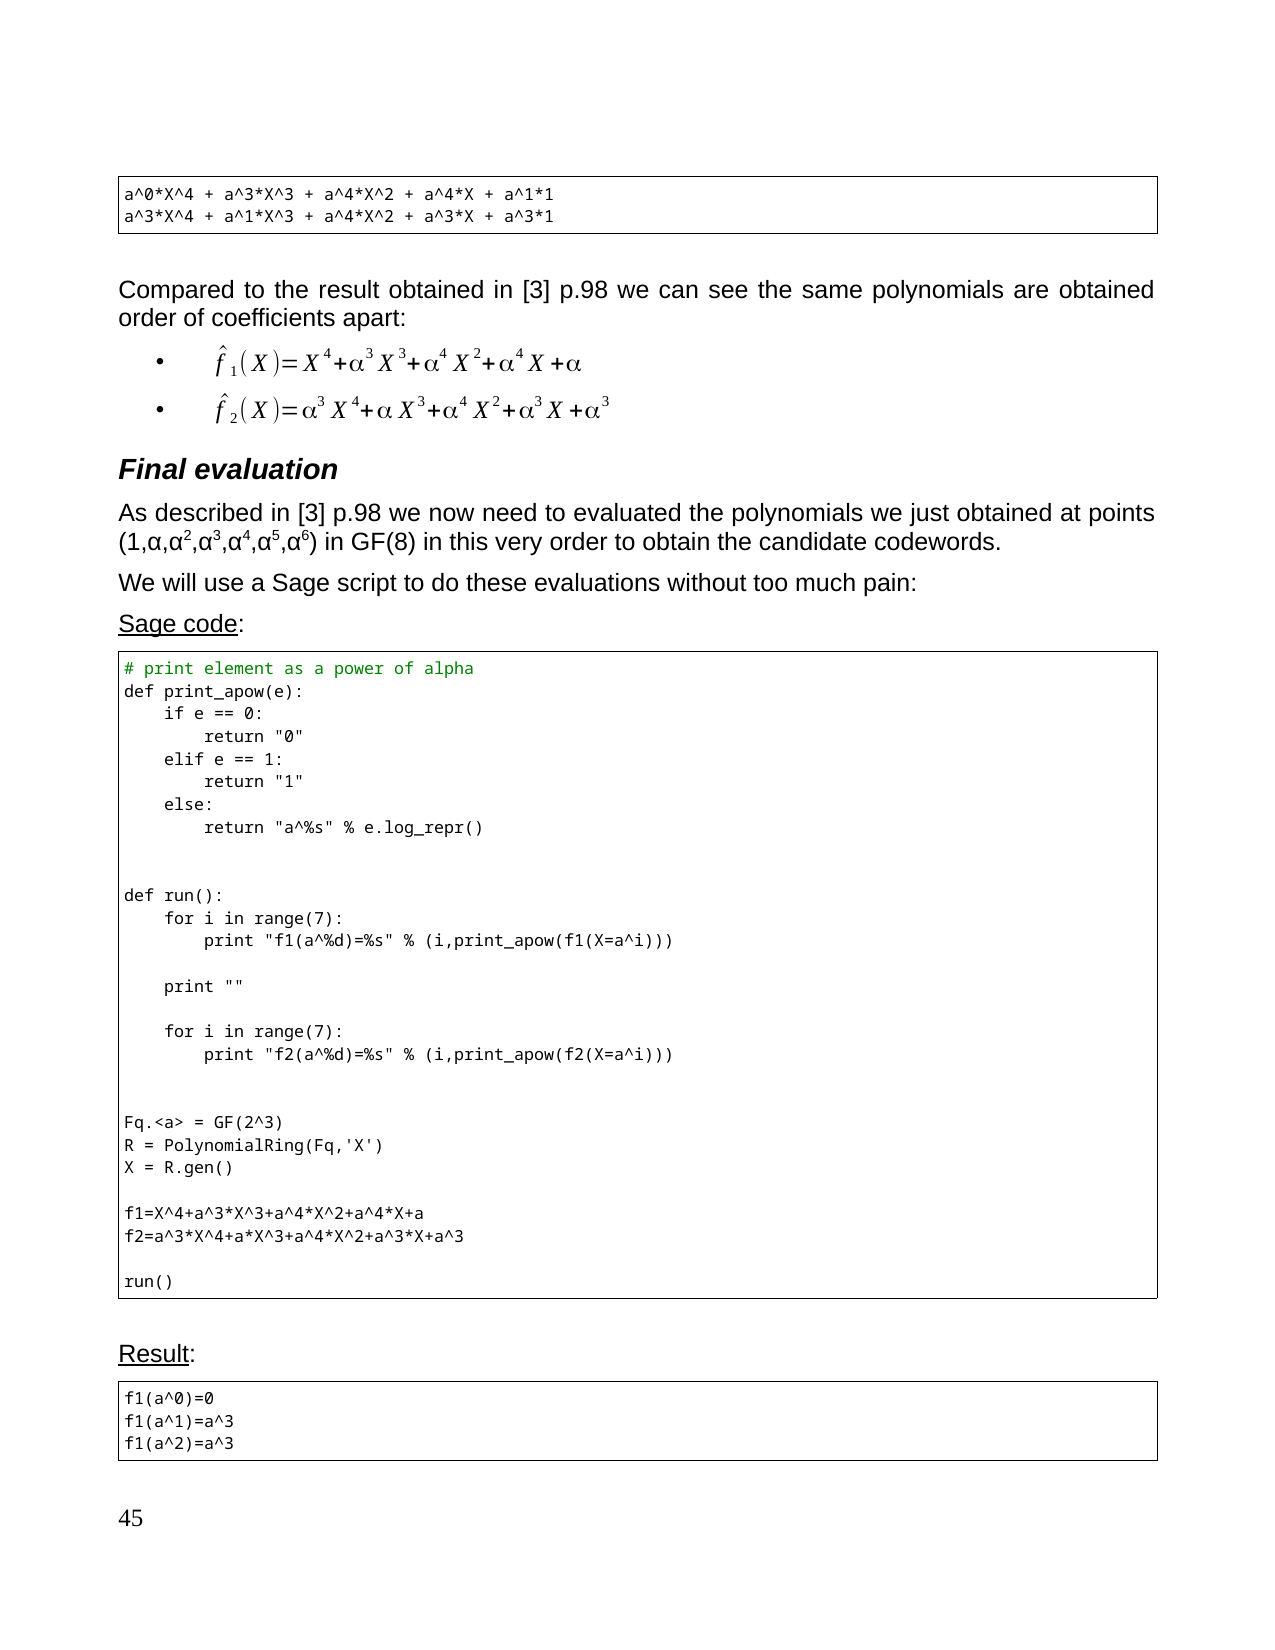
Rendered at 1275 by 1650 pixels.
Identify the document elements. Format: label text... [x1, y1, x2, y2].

text Compared to the result obtained in [3] p.98 we can see the same polynomials are obtained order of coefficients apart: [118, 275, 1157, 332]
table_header f1(a^0)=0 f1(a^1)=a^3 f1(a^2)=a^3 [119, 1382, 1157, 1460]
table_header a^0*X^4 + a^3*X^3 + a^4*X^2 + a^4*X + a^1*1 a^3*X^4 + a^1*X^3 + a^4*X^2 + a^3*X + a^3*1 [119, 177, 1157, 233]
text We will use a Sage script to do these evaluations without too much pain: [118, 568, 1157, 597]
text As described in [3] p.98 we now need to evaluated the polynomials we just obtained at points (1,α,α2,α3,α4,α5,α6) in GF(8) in this very order to obtain the candidate codewords. [118, 498, 1157, 556]
table_header # print element as a power of alpha def print_apow(e): if e == 0: return "0" elif e == 1: return "1" else: return "a^%s" % e.log_repr() def run(): for i in range(7): print "f1(a^%d)=%s" % (i,print_apow(f1(X=a^i))) print "" for i in range(7): print "f2(a^%d)=%s" % (i,print_apow(f2(X=a^i))) Fq.<a> = GF(2^3) R = PolynomialRing(Fq,'X') X = R.gen() f1=X^4+a^3*X^3+a^4*X^2+a^4*X+a f2=a^3*X^4+a*X^3+a^4*X^2+a^3*X+a^3 run() [119, 652, 1157, 1298]
subtitle Final evaluation [118, 452, 1157, 486]
text Sage code: [118, 609, 1157, 638]
text Result: [118, 1339, 1157, 1368]
